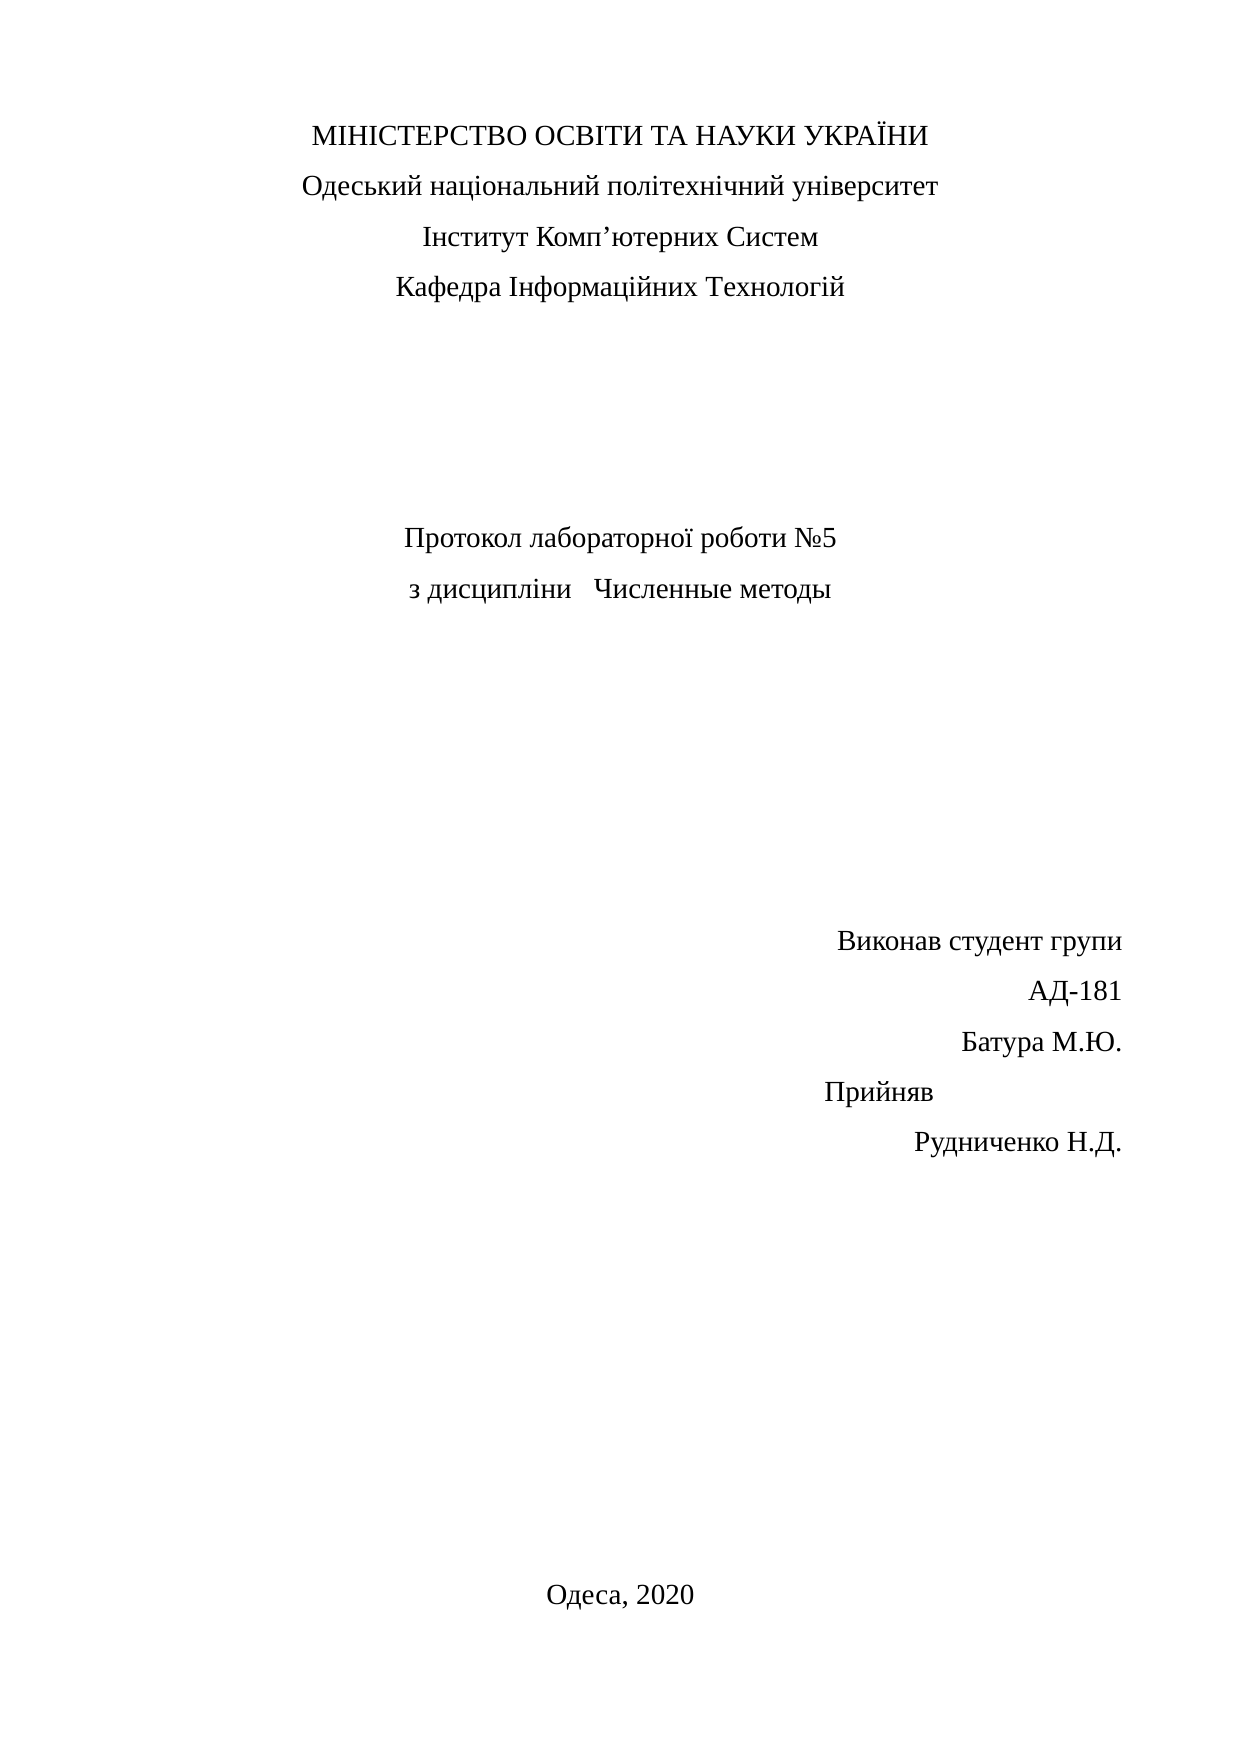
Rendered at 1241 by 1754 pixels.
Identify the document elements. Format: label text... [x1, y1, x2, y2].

text Виконав студент групи [118, 923, 1122, 957]
text Прийняв [118, 1074, 1122, 1108]
text Протокол лабораторної роботи №5 [118, 521, 1122, 554]
text АД-181 [118, 973, 1122, 1007]
text МІНІСТЕРСТВО ОСВІТИ ТА НАУКИ УКРАЇНИ [118, 118, 1122, 152]
text Рудниченко Н.Д. [118, 1124, 1122, 1158]
text Одеса, 2020 [118, 1577, 1122, 1611]
text Кафедра Інформаційних Технологій [118, 269, 1122, 303]
text з дисципліни Численные методы [118, 571, 1122, 604]
text Одеський національний політехнічний університет [118, 168, 1122, 202]
text Інститут Комп’ютерних Систем [118, 219, 1122, 252]
text Батура М.Ю. [118, 1024, 1122, 1057]
